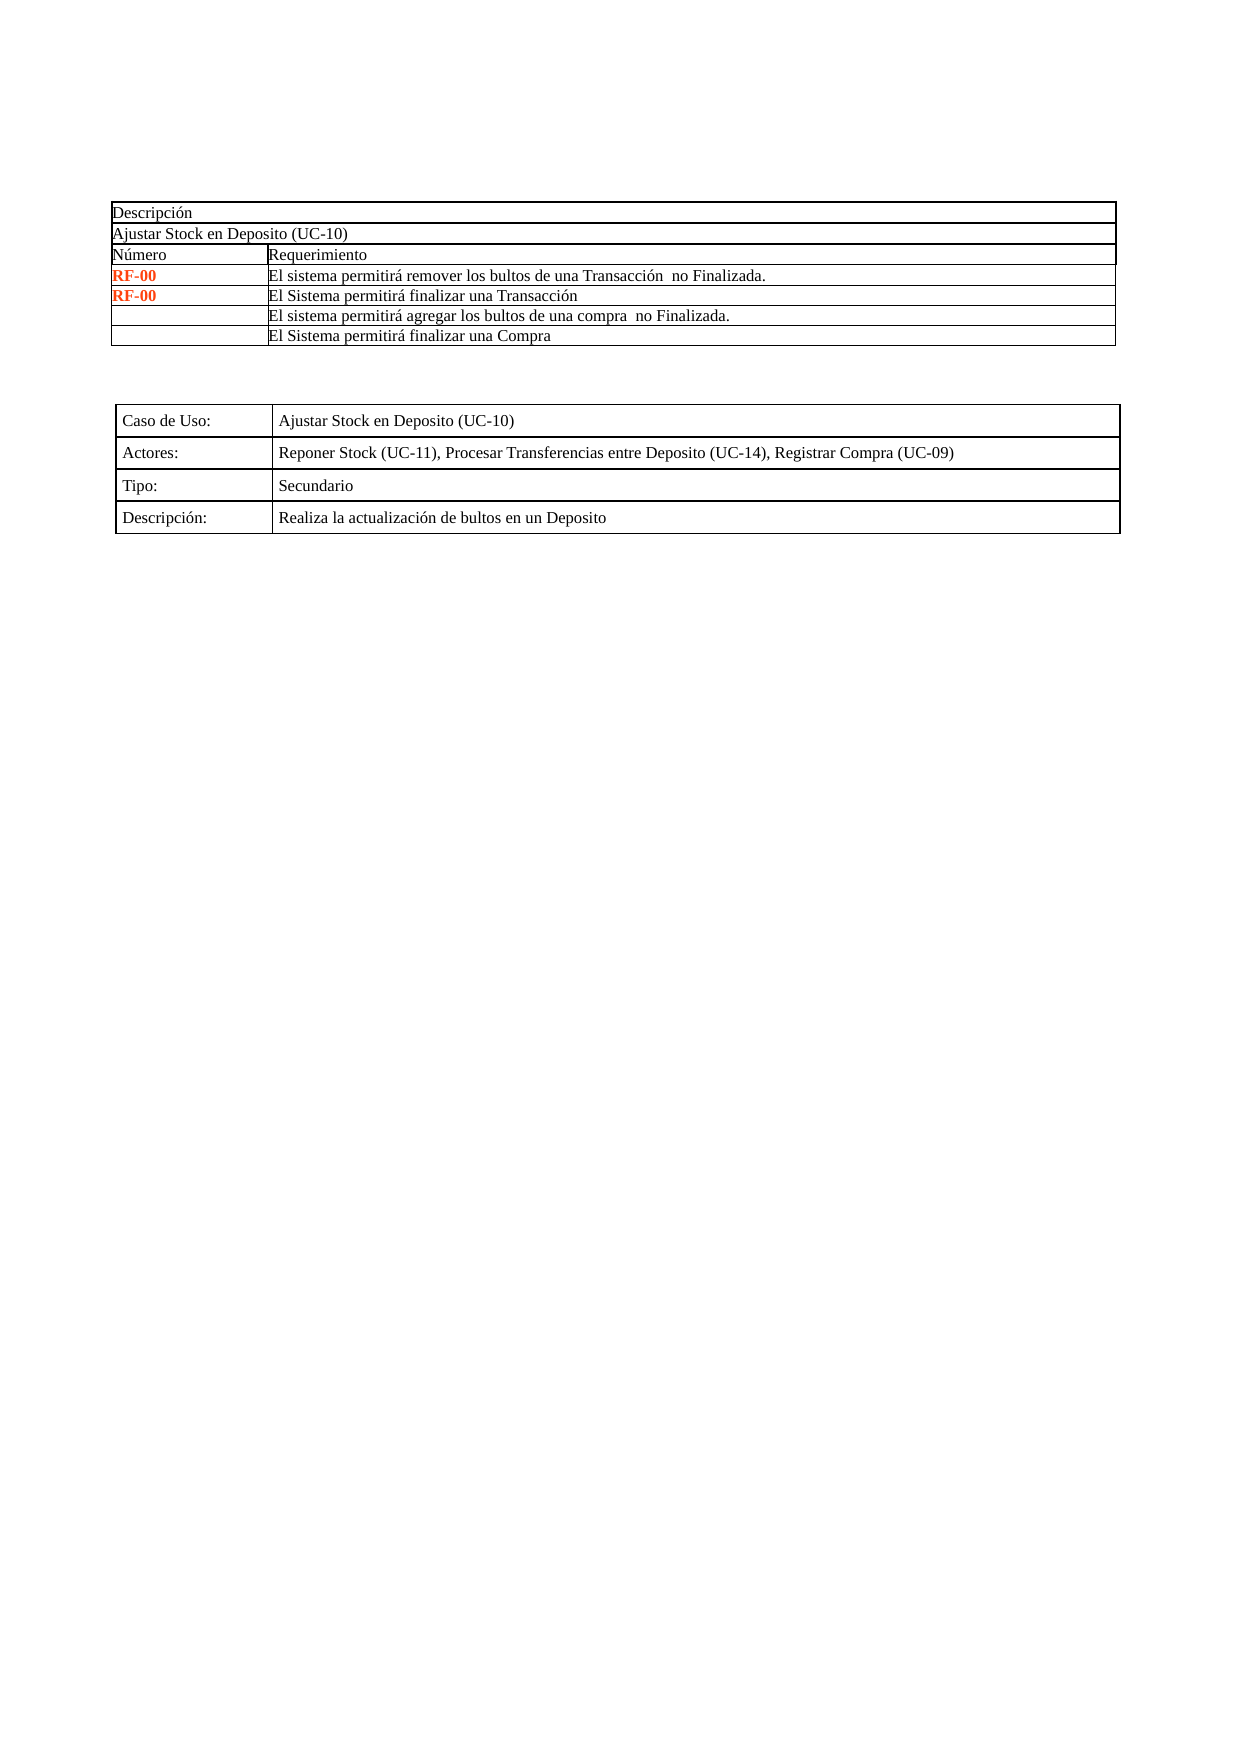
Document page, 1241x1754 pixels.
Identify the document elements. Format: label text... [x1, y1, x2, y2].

table_cell [112, 326, 268, 345]
table_cell RF-00 [112, 286, 268, 305]
table_cell Descripción: [117, 502, 272, 532]
table_header Ajustar Stock en Deposito (UC-10) [273, 405, 1119, 436]
table_cell Reponer Stock (UC-11), Procesar Transferencias entre Deposito (UC-14), Registrar Compra (UC-09) [273, 438, 1119, 468]
table_cell Secundario [273, 470, 1119, 500]
table_cell El Sistema permitirá finalizar una Transacción [269, 286, 1115, 305]
table_cell El Sistema permitirá finalizar una Compra [269, 326, 1115, 345]
table_header Descripción [113, 203, 1115, 222]
table_cell El sistema permitirá remover los bultos de una Transacción no Finalizada. [269, 265, 1115, 284]
table_header Caso de Uso: [117, 405, 272, 436]
table_cell Tipo: [117, 470, 272, 500]
table_cell Actores: [117, 438, 272, 468]
table_cell [112, 306, 268, 325]
table_cell El sistema permitirá agregar los bultos de una compra no Finalizada. [269, 306, 1115, 325]
table_cell Número [113, 245, 267, 264]
table_cell Realiza la actualización de bultos en un Deposito [273, 502, 1119, 532]
table_cell RF-00 [112, 265, 268, 284]
table_cell Requerimiento [269, 245, 1115, 264]
